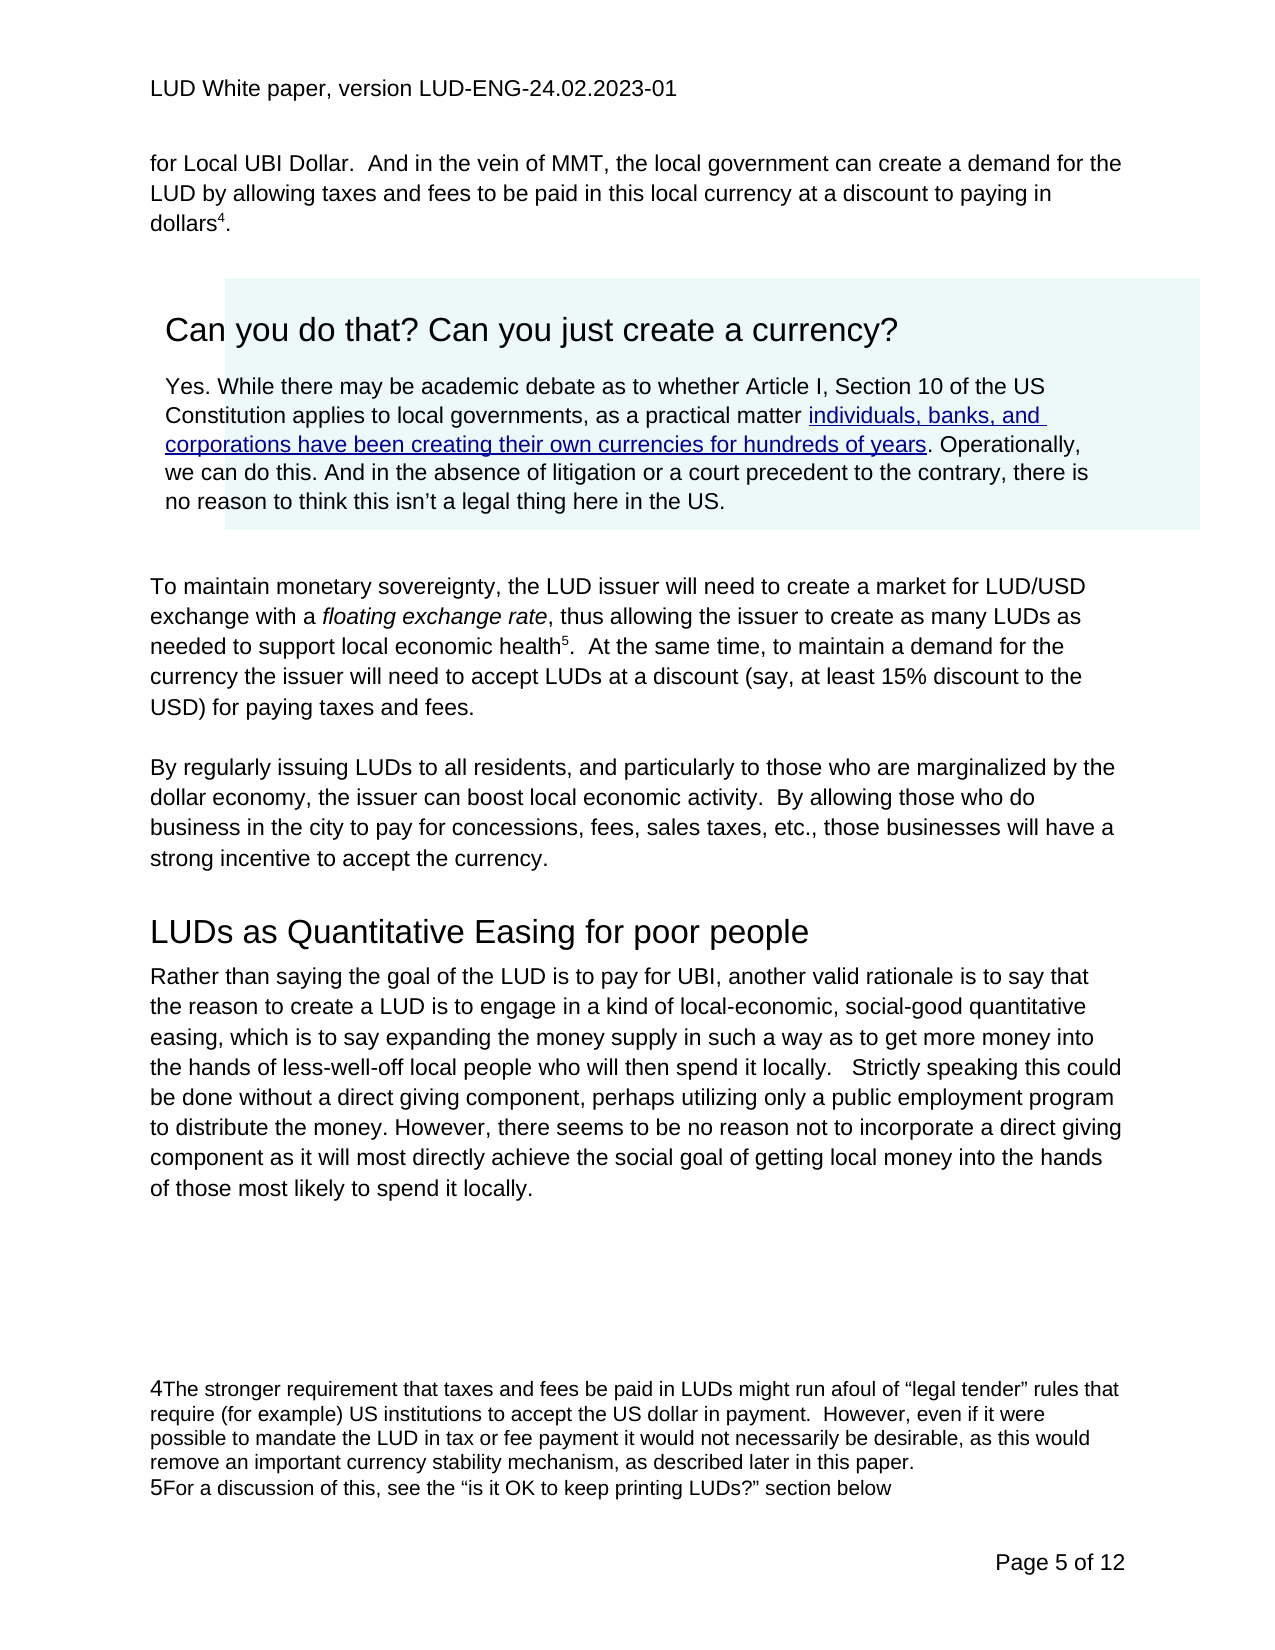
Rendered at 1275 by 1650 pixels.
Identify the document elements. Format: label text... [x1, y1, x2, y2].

subtitle LUDs as Quantitative Easing for poor people [150, 912, 1125, 951]
text By regularly issuing LUDs to all residents, and particularly to those who are marginalized by the dollar economy, the issuer can boost local economic activity. By allowing those who do business in the city to pay for concessions, fees, sales taxes, etc., those businesses will have a strong incentive to accept the currency. [150, 754, 1125, 871]
text For a discussion of this, see the “is it OK to keep printing LUDs?” section below [150, 1474, 1125, 1500]
text Yes. While there may be academic debate as to whether Article I, Section 10 of the US Constitution applies to local governments, as a practical matter individuals, banks, and corporations have been creating their own currencies for hundreds of years. Operationally, we can do this. And in the absence of litigation or a court precedent to the contrary, there is no reason to think this isn’t a legal thing here in the US. [165, 372, 1110, 515]
text for Local UBI Dollar. And in the vein of MMT, the local government can create a demand for the LUD by allowing taxes and fees to be paid in this local currency at a discount to paying in dollars. [150, 150, 1125, 237]
text Can you do that? Can you just create a currency? [165, 318, 884, 347]
text Can you do that? Can you just create a currency? [870, 318, 1110, 347]
text Rather than saying the goal of the LUD is to pay for UBI, another valid rationale is to say that the reason to create a LUD is to engage in a kind of local-economic, social-good quantitative easing, which is to say expanding the money supply in such a way as to get more money into the hands of less-well-off local people who will then spend it locally. Strictly speaking this could be done without a direct giving component, perhaps utilizing only a public employment program to distribute the money. However, there seems to be no reason not to incorporate a direct giving component as it will most directly achieve the social goal of getting local money into the hands of those most likely to spend it locally. [150, 963, 1125, 1201]
text The stronger requirement that taxes and fees be paid in LUDs might run afoul of “legal tender” rules that require (for example) US institutions to accept the US dollar in payment. However, even if it were possible to mandate the LUD in tax or fee payment it would not necessarily be desirable, as this would remove an important currency stability mechanism, as described later in this paper. [150, 1375, 1125, 1474]
text To maintain monetary sovereignty, the LUD issuer will need to create a market for LUD/USD exchange with a floating exchange rate, thus allowing the issuer to create as many LUDs as needed to support local economic health. At the same time, to maintain a demand for the currency the issuer will need to accept LUDs at a discount (say, at least 15% discount to the USD) for paying taxes and fees. [150, 573, 1125, 720]
